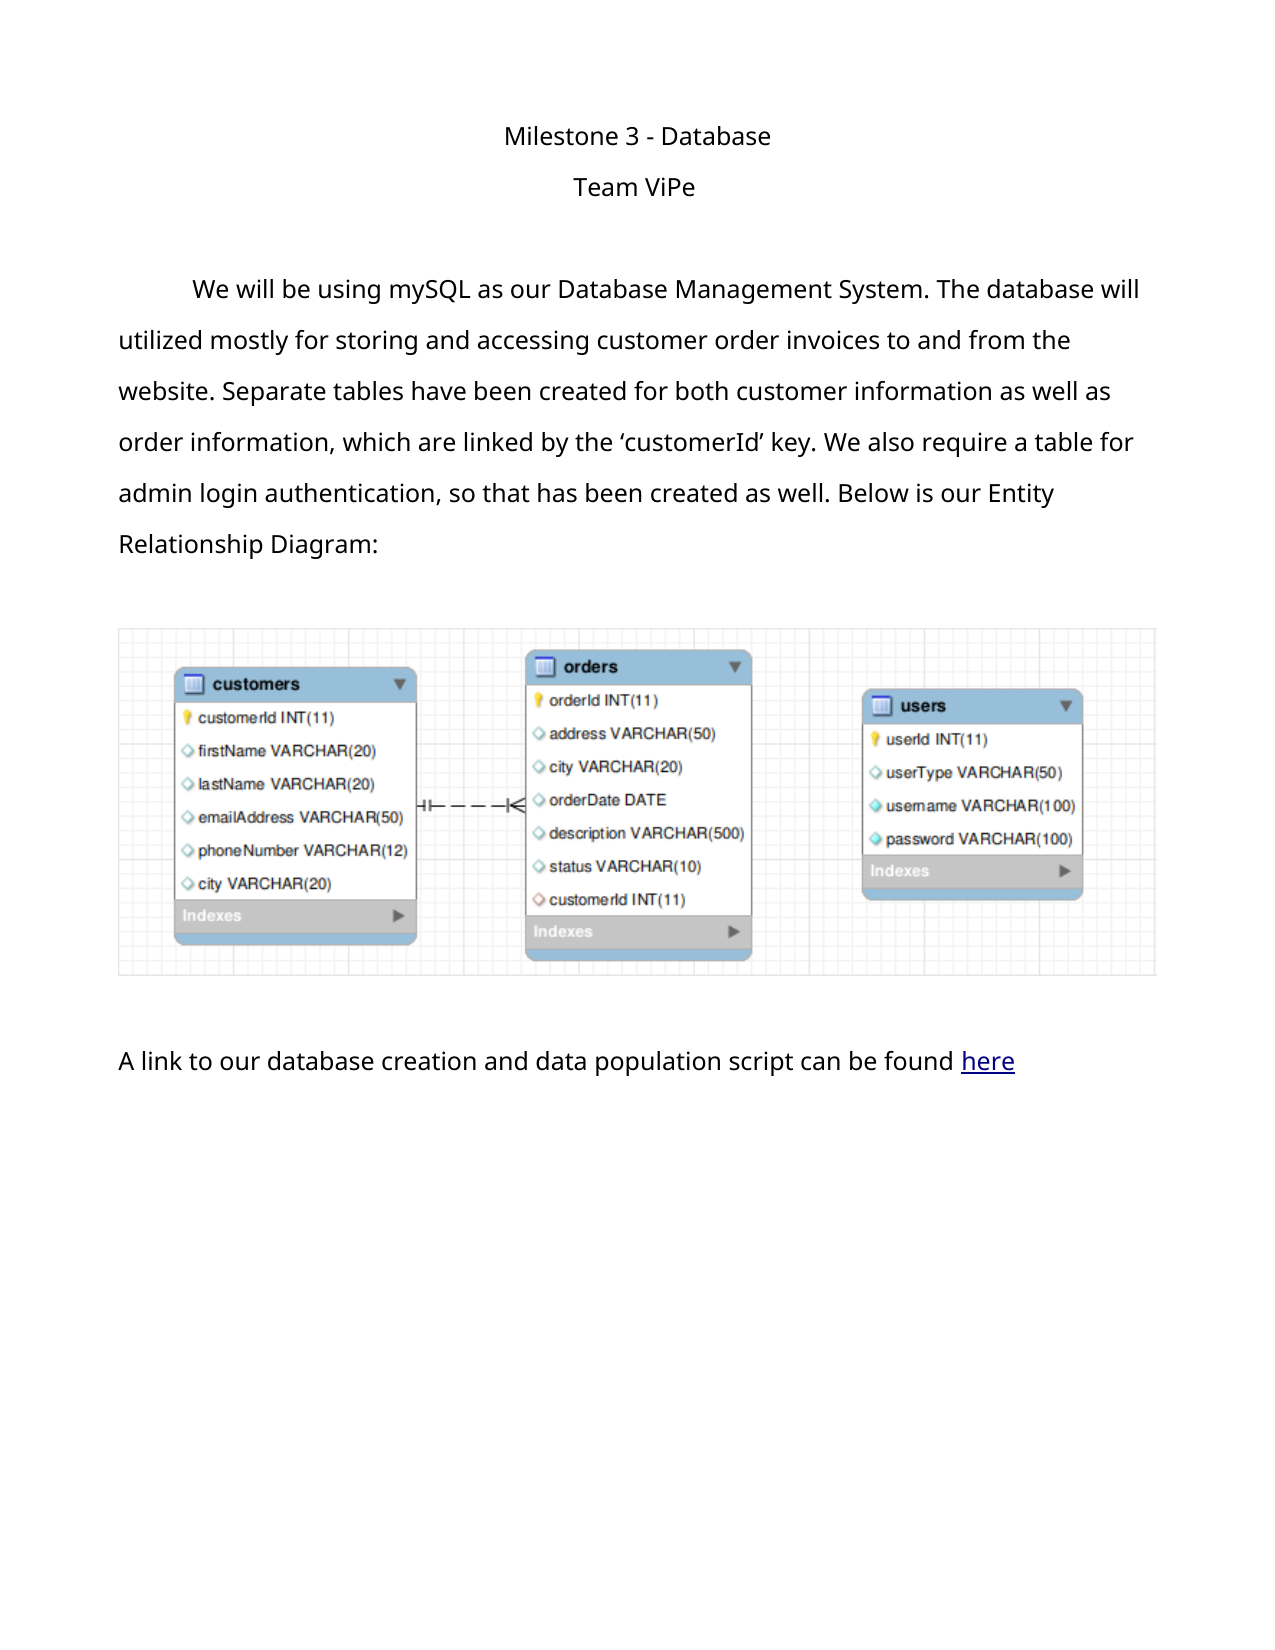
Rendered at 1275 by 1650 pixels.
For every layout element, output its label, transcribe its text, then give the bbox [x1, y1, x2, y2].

text We will be using mySQL as our Database Management System. The database will utilized mostly for storing and accessing customer order invoices to and from the website. Separate tables have been created for both customer information as well as order information, which are linked by the ‘customerId’ key. We also require a table for admin login authentication, so that has been created as well. Below is our Entity Relationship Diagram: [118, 271, 1157, 561]
text A link to our database creation and data population script can be found here [118, 1043, 1157, 1077]
text Milestone 3 - Database [118, 118, 1157, 152]
text Team ViPe [118, 169, 1157, 203]
picture [118, 628, 1157, 976]
